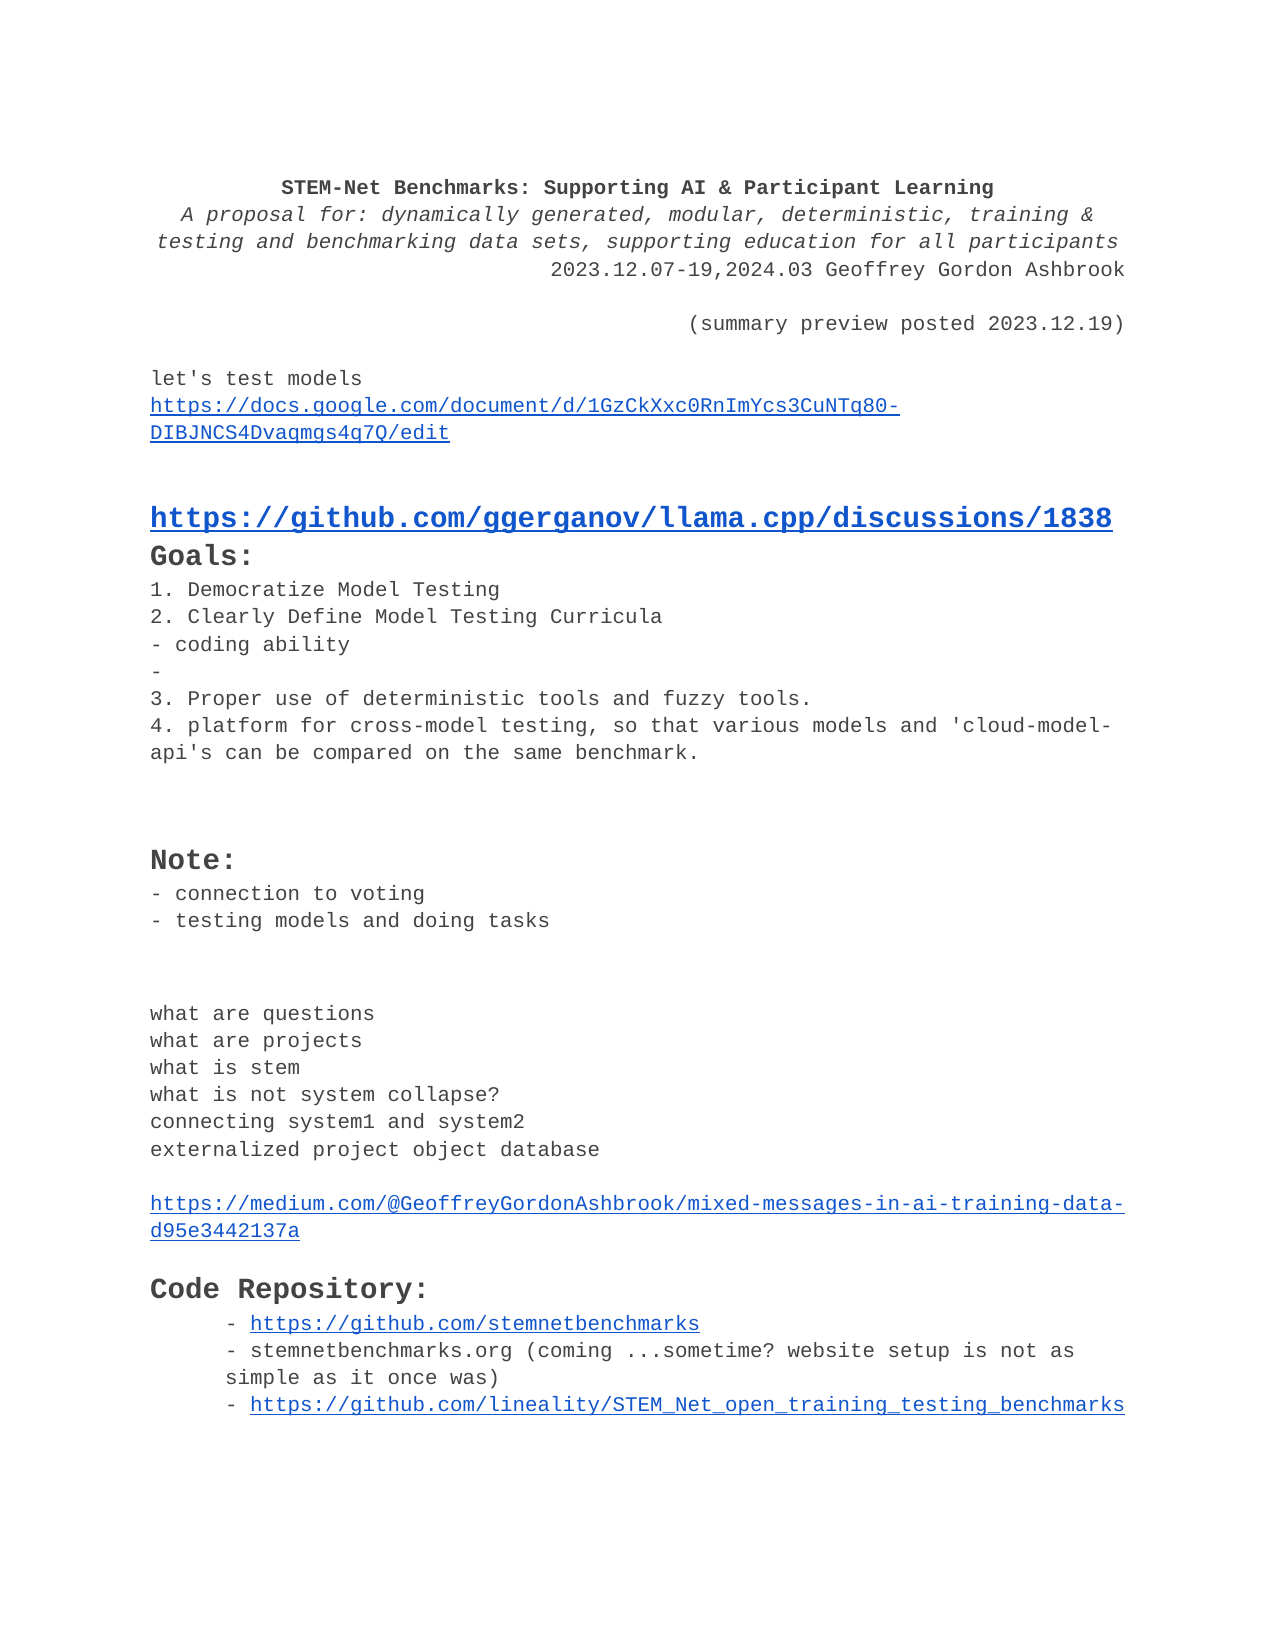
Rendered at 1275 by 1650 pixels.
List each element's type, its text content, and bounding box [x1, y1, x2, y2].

text externalized project object database [150, 1139, 1125, 1162]
text 1. Democratize Model Testing [150, 579, 1125, 603]
text Code Repository: [150, 1275, 1125, 1308]
text (summary preview posted 2023.12.19) [150, 313, 1125, 337]
text - coding ability [150, 634, 1125, 657]
text 2. Clearly Define Model Testing Curricula [150, 606, 1125, 630]
text 3. Proper use of deterministic tools and fuzzy tools. [150, 688, 1125, 712]
text what are questions [150, 1003, 1125, 1026]
text Note: [150, 845, 1125, 878]
text Goals: [150, 541, 1125, 574]
text 4. platform for cross-model testing, so that various models and 'cloud-model-api's can be compared on the same benchmark. [150, 715, 1125, 766]
text what are projects [150, 1030, 1125, 1054]
text - testing models and doing tasks [150, 911, 1125, 934]
text connecting system1 and system2 [150, 1112, 1125, 1135]
text STEM-Net Benchmarks: Supporting AI & Participant Learning [150, 177, 1125, 201]
text - stemnetbenchmarks.org (coming ...sometime? website setup is not as simple as it once was) [225, 1340, 1125, 1391]
text - connection to voting [150, 883, 1125, 907]
text https://docs.google.com/document/d/1GzCkXxc0RnImYcs3CuNTq80-DIBJNCS4Dvaqmgs4q7Q/edit [150, 395, 1125, 446]
text - [150, 661, 1125, 684]
text 2023.12.07-19,2024.03 Geoffrey Gordon Ashbrook [150, 259, 1125, 282]
text - https://github.com/lineality/STEM_Net_open_training_testing_benchmarks [225, 1394, 1125, 1418]
text what is stem [150, 1057, 1125, 1081]
text A proposal for: dynamically generated, modular, deterministic, training & testing and benchmarking data sets, supporting education for all participants [150, 204, 1125, 255]
text let's test models [150, 367, 1125, 391]
text d95e3442137a [150, 1214, 1125, 1244]
text https://github.com/ggerganov/llama.cpp/discussions/1838 [150, 503, 1125, 536]
text - https://github.com/stemnetbenchmarks [150, 1313, 1125, 1336]
text what is not system collapse? [150, 1084, 1125, 1108]
text https://medium.com/@GeoffreyGordonAshbrook/mixed-messages-in-ai-training-data- [150, 1193, 1125, 1213]
